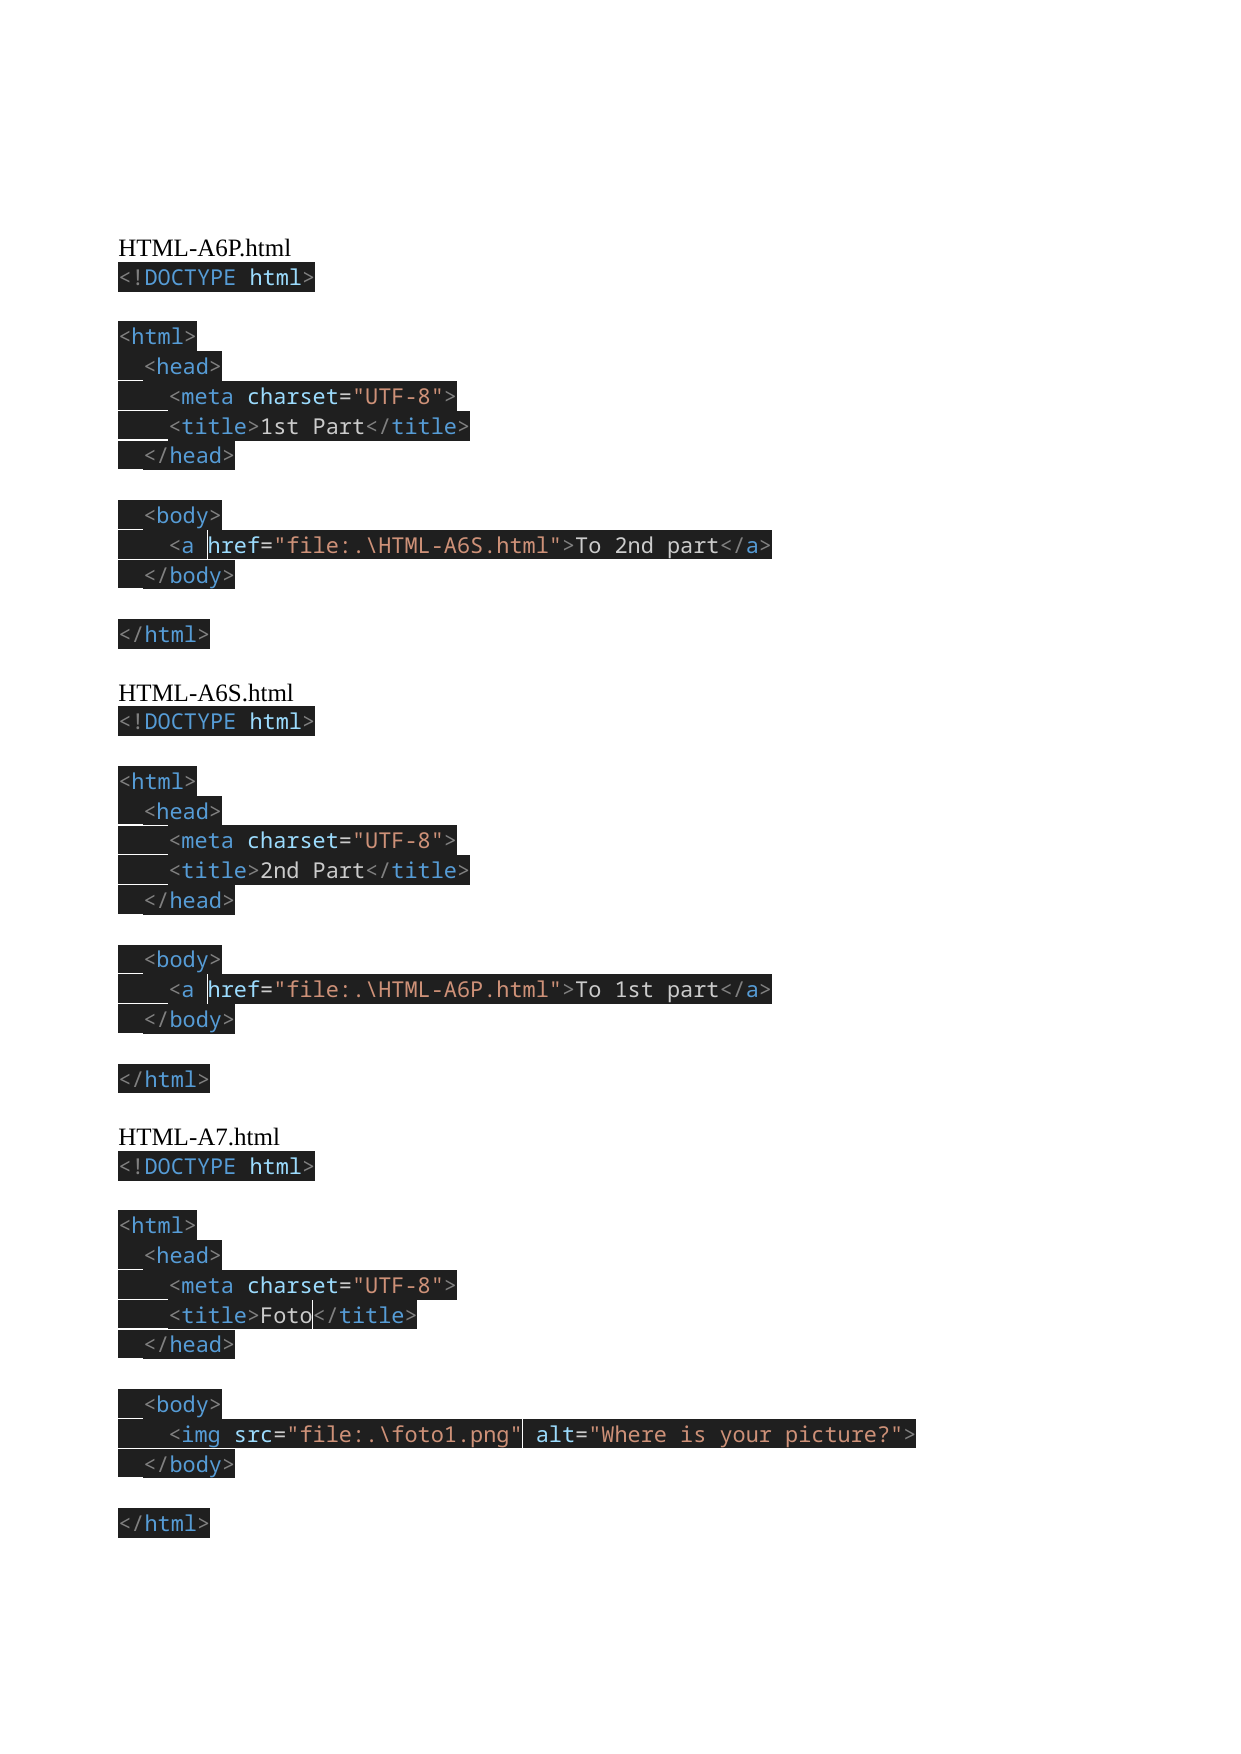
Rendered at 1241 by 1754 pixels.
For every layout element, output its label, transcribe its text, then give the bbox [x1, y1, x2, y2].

text <title>Foto</title> [118, 1300, 1122, 1329]
text <a href="file:.\HTML-A6S.html">To 2nd part</a> [118, 530, 1122, 559]
text <a href="file:.\HTML-A6P.html">To 1st part</a> [118, 974, 1122, 1004]
text </html> [118, 619, 1122, 649]
text <meta charset="UTF-8"> [118, 825, 1122, 855]
text HTML-A7.html [118, 1122, 1122, 1151]
text <head> [118, 1240, 1122, 1270]
text <body> [118, 500, 1122, 530]
text <img src="file:.\foto1.png" alt="Where is your picture?"> [118, 1419, 1122, 1448]
text <body> [118, 1389, 1122, 1419]
text <html> [118, 766, 1122, 796]
text HTML-A6S.html [118, 678, 1122, 706]
text </head> [118, 1329, 1122, 1359]
text <head> [118, 351, 1122, 381]
text <html> [118, 321, 1122, 351]
text <!DOCTYPE html> [118, 262, 1122, 292]
text </html> [118, 1508, 1122, 1538]
text <meta charset="UTF-8"> [118, 381, 1122, 411]
text </head> [118, 885, 1122, 915]
text <title>1st Part</title> [118, 411, 1122, 441]
text <head> [118, 796, 1122, 825]
text <body> [118, 944, 1122, 974]
text </html> [118, 1063, 1122, 1093]
text </body> [118, 1004, 1122, 1034]
text </body> [118, 1448, 1122, 1478]
text HTML-A6P.html [118, 233, 1122, 262]
text </body> [118, 559, 1122, 589]
text <title>2nd Part</title> [118, 855, 1122, 885]
text <html> [118, 1210, 1122, 1240]
text </head> [118, 441, 1122, 470]
text <!DOCTYPE html> [118, 1151, 1122, 1181]
text <!DOCTYPE html> [118, 706, 1122, 736]
text <meta charset="UTF-8"> [118, 1270, 1122, 1300]
